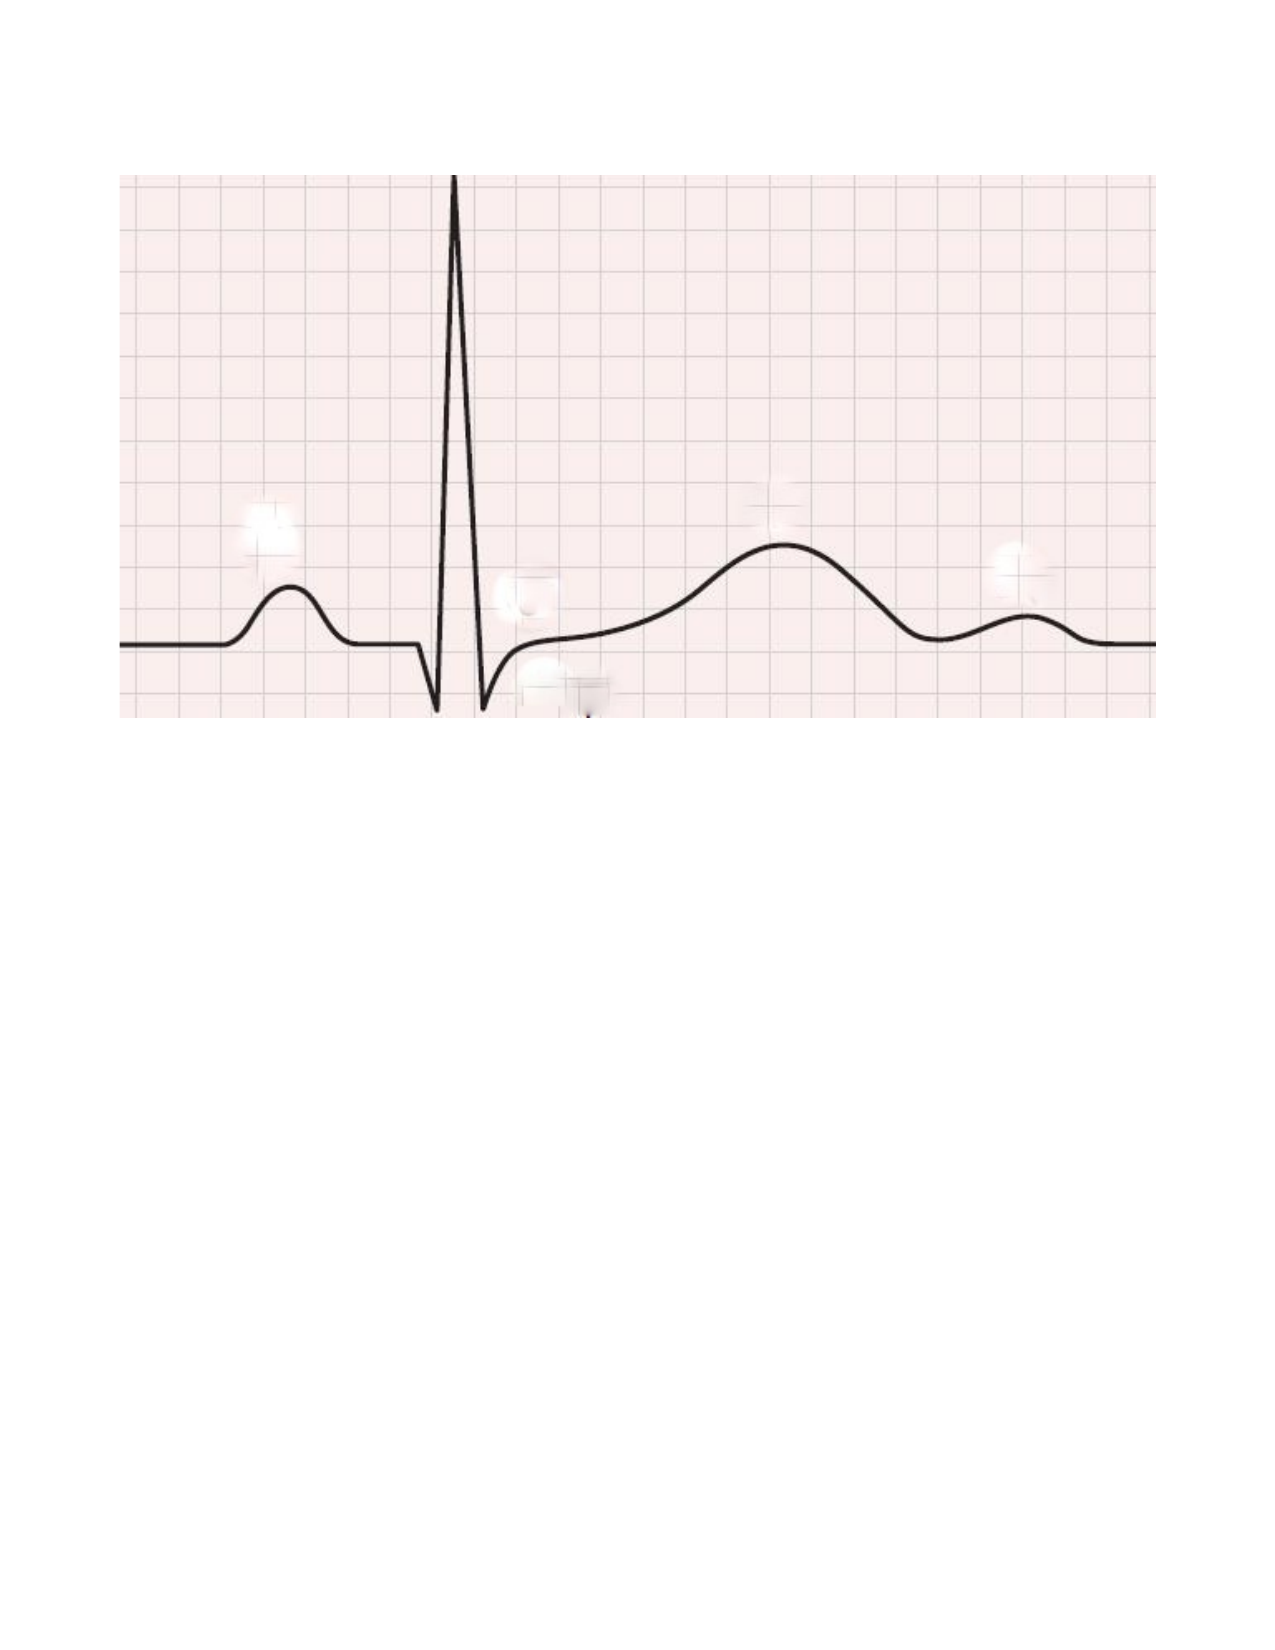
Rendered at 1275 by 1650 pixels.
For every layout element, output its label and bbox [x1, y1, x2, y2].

picture [119, 175, 1156, 718]
